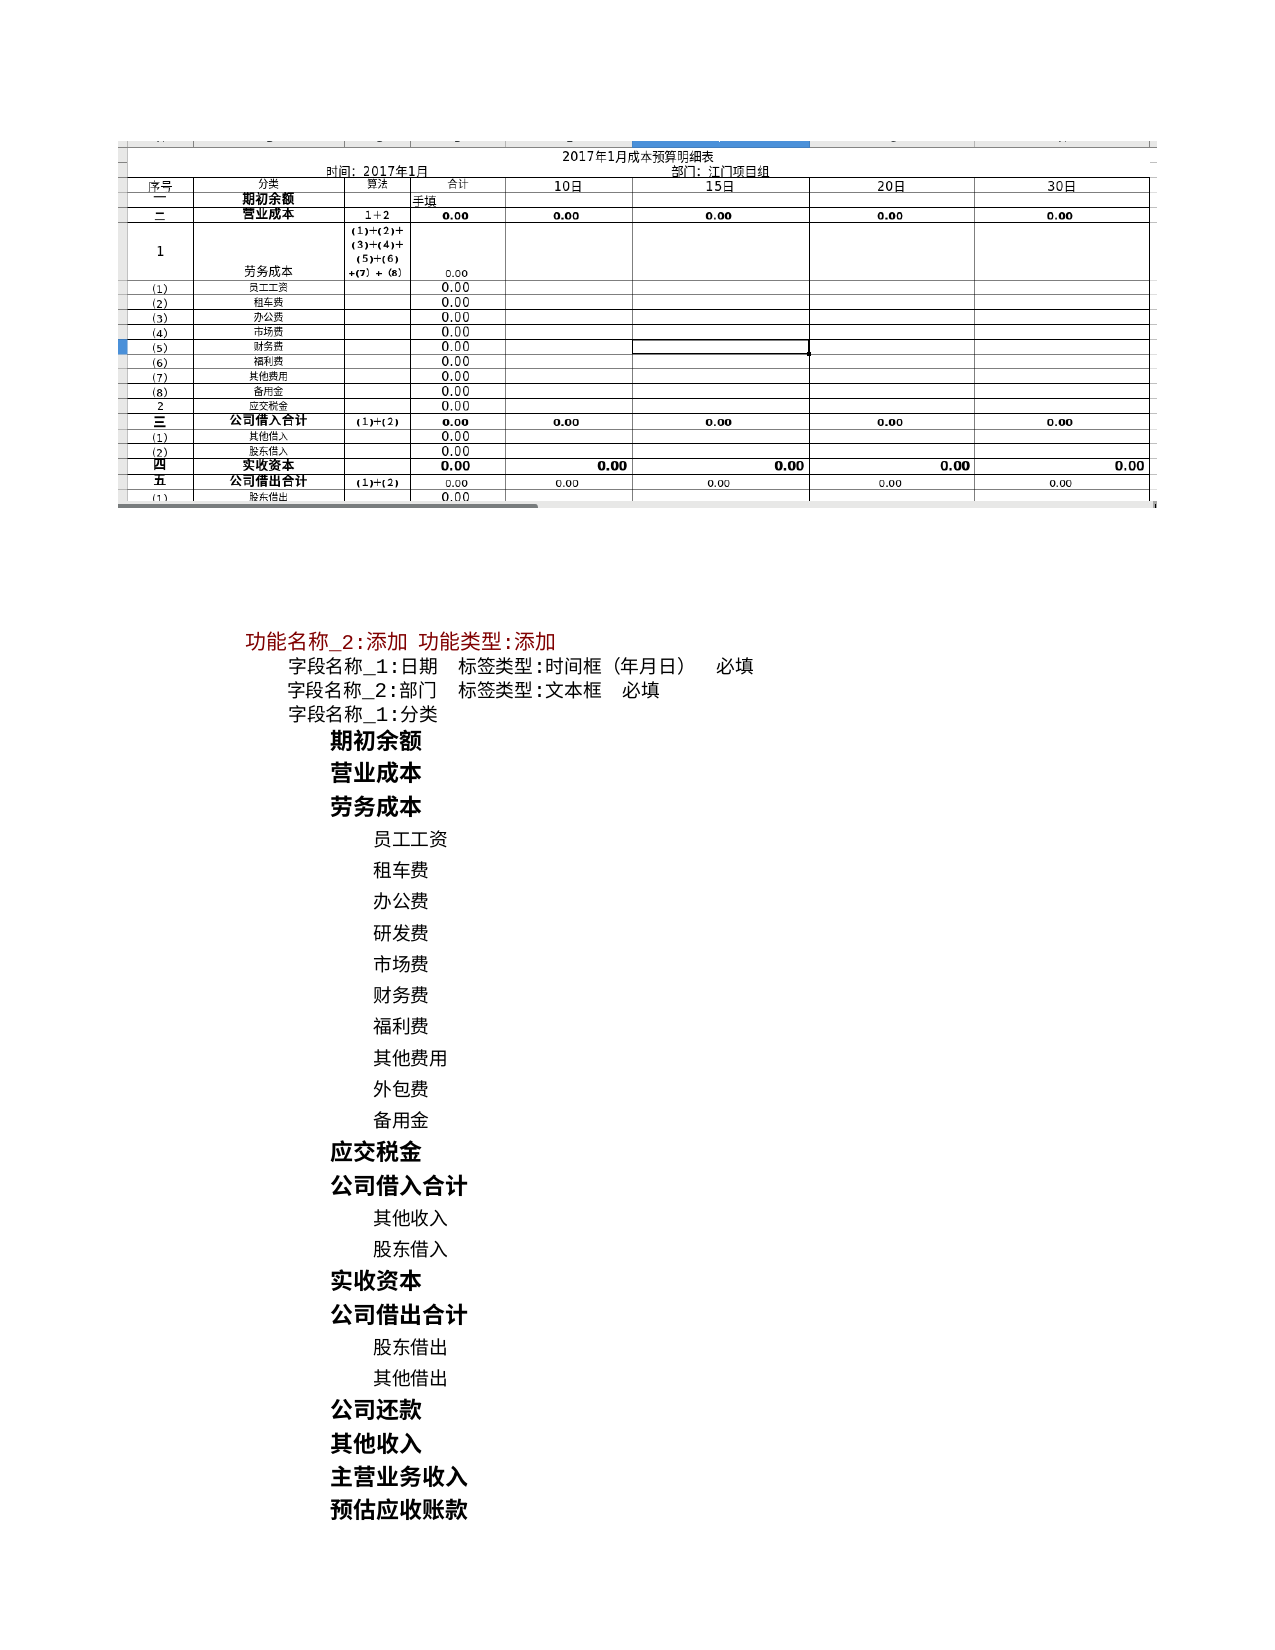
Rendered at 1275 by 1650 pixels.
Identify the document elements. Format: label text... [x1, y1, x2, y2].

text 字段名称_1:分类 [118, 704, 1157, 728]
text 劳务成本 [118, 788, 1157, 822]
text 公司借入合计 [118, 1167, 1157, 1201]
text 福利费 [118, 1009, 1157, 1041]
text 市场费 [118, 947, 1157, 978]
text 期初余额 [118, 728, 1157, 755]
picture [118, 141, 1157, 508]
text 公司还款 [118, 1392, 1157, 1425]
text 应交税金 [118, 1134, 1157, 1167]
text 公司借出合计 [118, 1296, 1157, 1330]
text 其他收入 [118, 1425, 1157, 1459]
text 员工工资 [118, 822, 1157, 853]
text 租车费 [118, 853, 1157, 884]
text 营业成本 [118, 755, 1157, 788]
text 其他借出 [118, 1361, 1157, 1392]
text 主营业务收入 [118, 1459, 1157, 1492]
text 字段名称_1:日期 标签类型:时间框（年月日） 必填 [118, 656, 1157, 680]
text 财务费 [118, 978, 1157, 1009]
text 备用金 [118, 1103, 1157, 1134]
text 功能名称_2:添加 功能类型:添加 [118, 626, 1157, 656]
text 字段名称_2:部门 标签类型:文本框 必填 [118, 680, 1157, 704]
text 办公费 [118, 884, 1157, 916]
text 其他收入 [118, 1201, 1157, 1232]
text 股东借出 [118, 1330, 1157, 1361]
text 实收资本 [118, 1263, 1157, 1296]
text 股东借入 [118, 1232, 1157, 1263]
text 其他费用 [118, 1041, 1157, 1072]
text 预估应收账款 [118, 1492, 1157, 1525]
text 研发费 [118, 916, 1157, 947]
text 外包费 [118, 1072, 1157, 1103]
